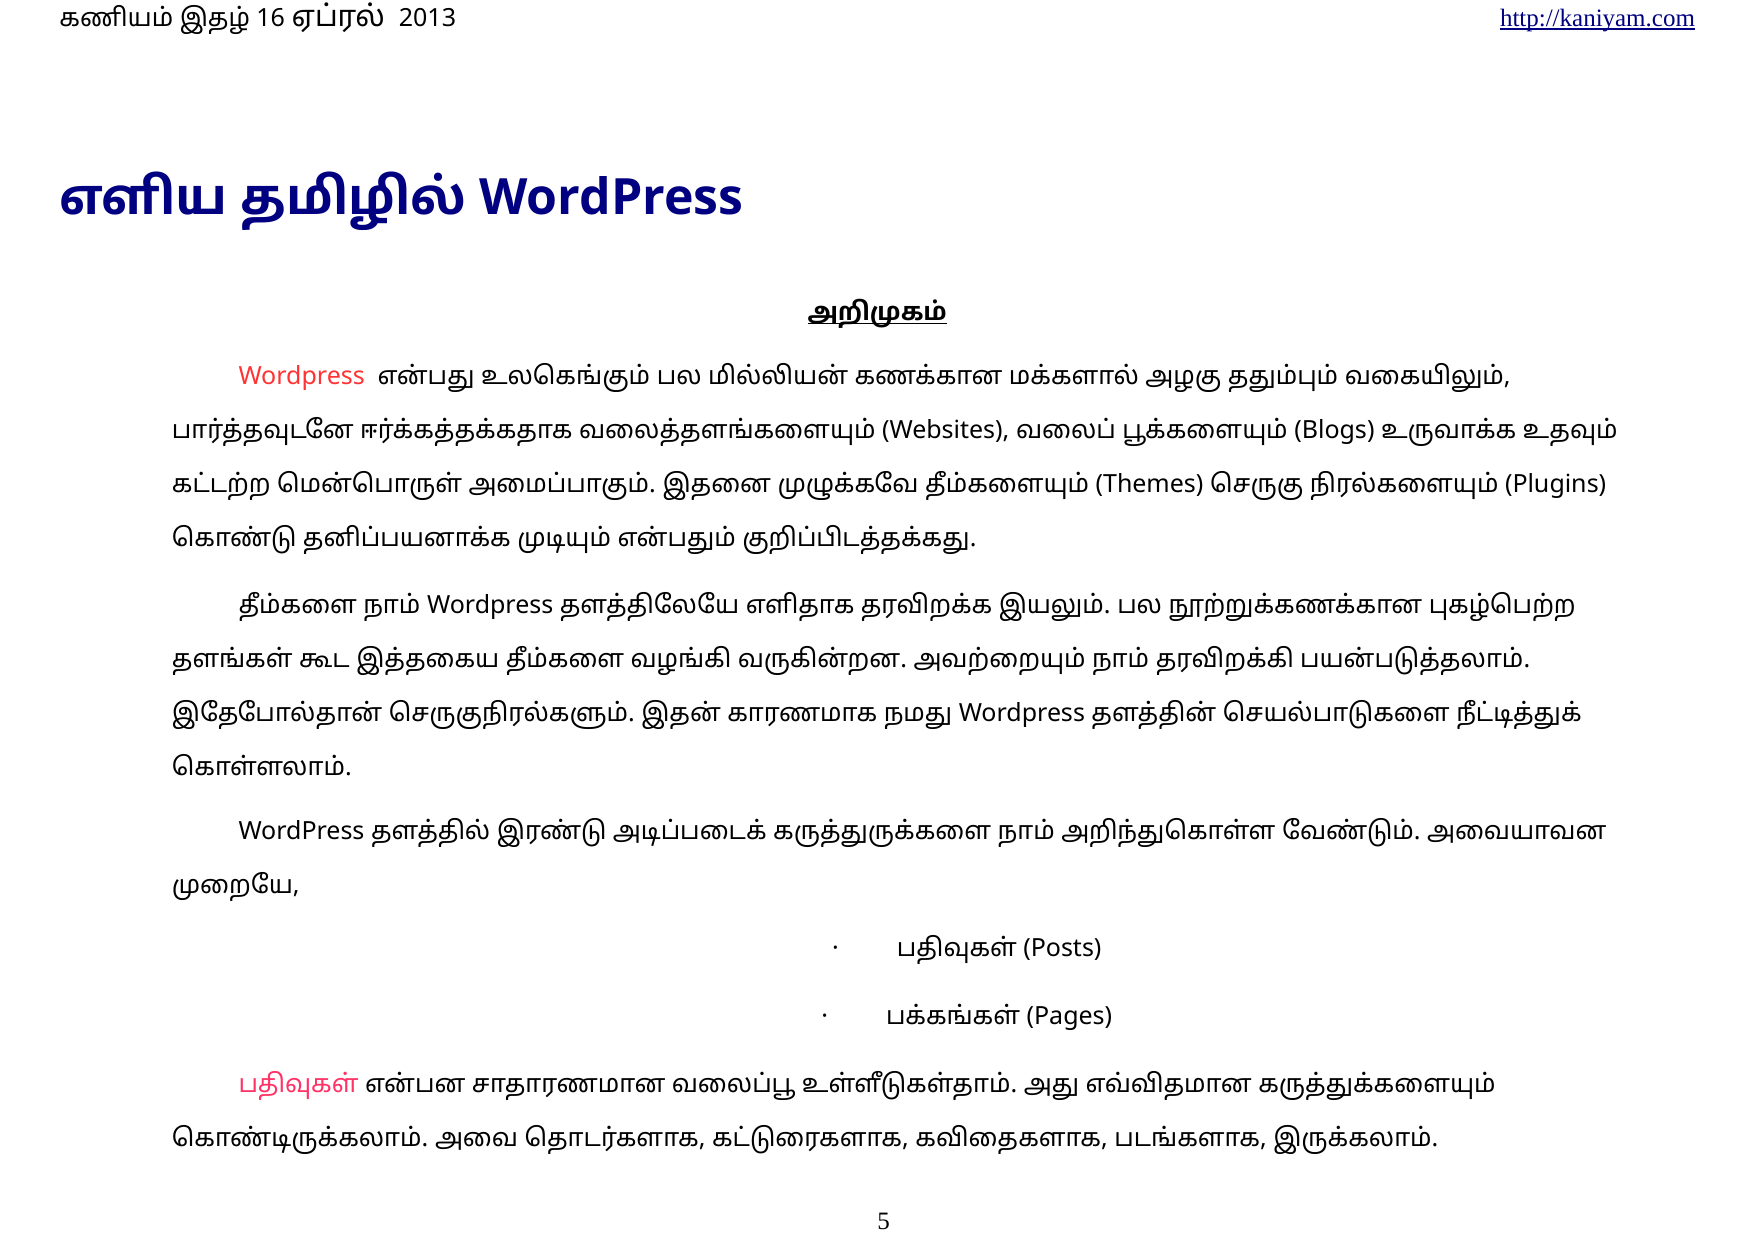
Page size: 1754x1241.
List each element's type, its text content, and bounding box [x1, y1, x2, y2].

text · பதிவுகள் (Posts) [172, 930, 1695, 967]
text Wordpress என்பது உலகெங்கும் பல மில்லியன் கணக்கான மக்களால் அழகு ததும்பும் வகையிலும், பார்த்தவுடனே ஈர்க்கத்தக்கதாக வலைத்தளங்களையும் (Websites), வலைப் பூக்களையும் (Blogs) உருவாக்க உதவும் கட்டற்ற மென்பொருள் அமைப்பாகும். இதனை முழுக்கவே தீம்களையும் (Themes) செருகு நிரல்களையும் (Plugins) கொண்டு தனிப்பயனாக்க முடியும் என்பதும் குறிப்பிடத்தக்கது. [172, 357, 1695, 556]
text · பக்கங்கள் (Pages) [172, 998, 1695, 1035]
text தீம்களை நாம் Wordpress தளத்திலேயே எளிதாக தரவிறக்க இயலும். பல நூற்றுக்கணக்கான புகழ்பெற்ற தளங்கள் கூட இத்தகைய தீம்களை வழங்கி வருகின்றன. அவற்றையும் நாம் தரவிறக்கி பயன்படுத்தலாம். இதேபோல்தான் செருகுநிரல்களும். இதன் காரணமாக நமது Wordpress தளத்தின் செயல்பாடுகளை நீட்டித்துக் கொள்ளலாம். [172, 587, 1695, 783]
text அறிமுகம் [59, 294, 1695, 328]
subtitle எளிய தமிழில் WordPress [59, 161, 1695, 235]
text WordPress தளத்தில் இரண்டு அடிப்படைக் கருத்துருக்களை நாம் அறிந்துகொள்ள வேண்டும். அவையாவன முறையே, [172, 812, 1695, 901]
text பதிவுகள் என்பன சாதாரணமான வலைப்பூ உள்ளீடுகள்தாம். அது எவ்விதமான கருத்துக்களையும் கொண்டிருக்கலாம். அவை தொடர்களாக, கட்டுரைகளாக, கவிதைகளாக, படங்களாக, இருக்கலாம். [172, 1066, 1695, 1157]
